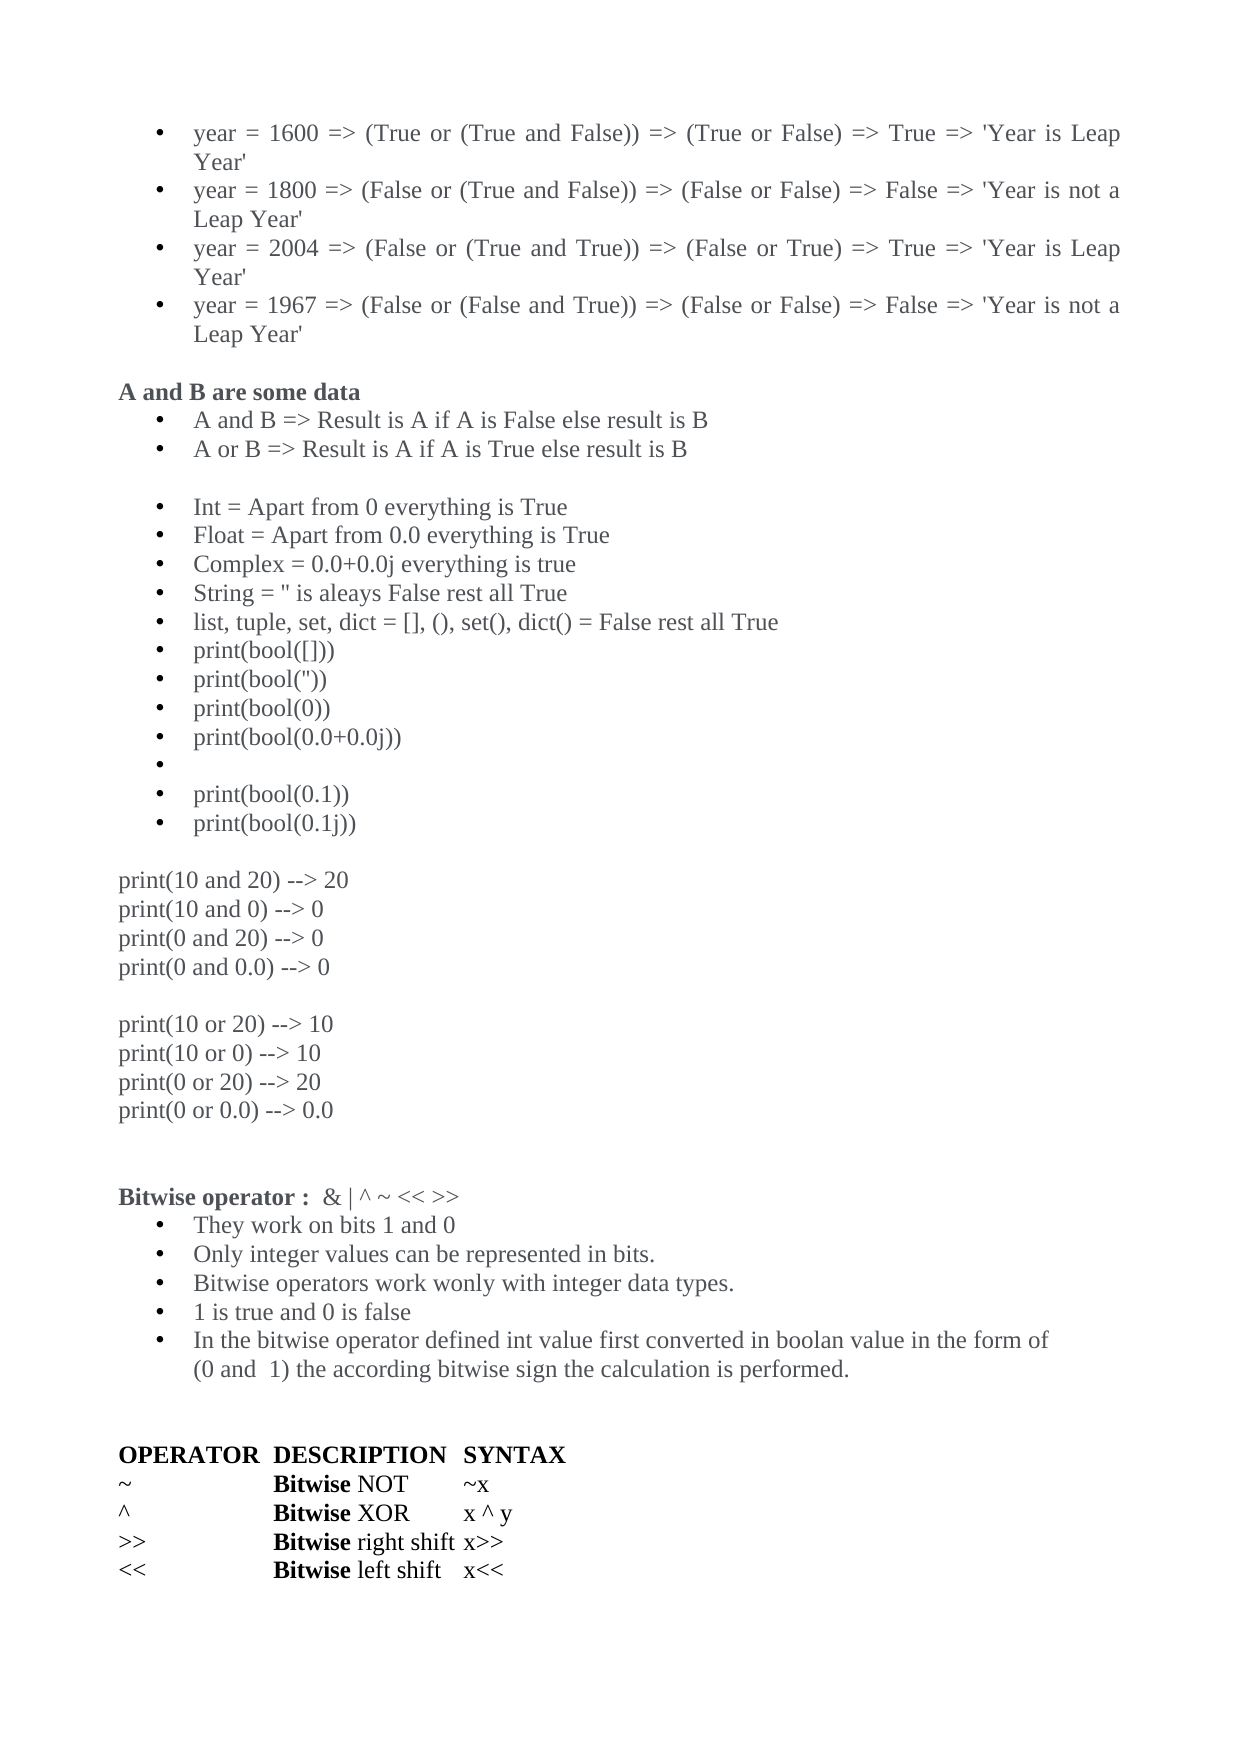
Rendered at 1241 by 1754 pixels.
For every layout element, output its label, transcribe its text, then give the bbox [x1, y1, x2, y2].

list Only integer values can be represented in bits. [156, 1239, 1122, 1268]
list String = '' is aleays False rest all True [156, 578, 1122, 607]
list Complex = 0.0+0.0j everything is true [156, 549, 1122, 578]
table_cell x ^ y [463, 1498, 583, 1527]
list year = 1800 => (False or (True and False)) => (False or False) => False => 'Year is not a Leap Year' [156, 176, 1122, 233]
table_cell ^ [118, 1498, 273, 1527]
table_cell Bitwise XOR [273, 1498, 463, 1527]
list They work on bits 1 and 0 [156, 1211, 1122, 1239]
list year = 1967 => (False or (False and True)) => (False or False) => False => 'Year is not a Leap Year' [156, 291, 1122, 348]
list print(bool(0.1)) [156, 779, 1122, 808]
list year = 2004 => (False or (True and True)) => (False or True) => True => 'Year is Leap Year' [156, 233, 1122, 291]
list print(bool(0.0+0.0j)) [156, 722, 1122, 751]
text Bitwise operator : & | ^ ~ << >> [118, 1182, 1122, 1211]
list Float = Apart from 0.0 everything is True [156, 521, 1122, 549]
list In the bitwise operator defined int value first converted in boolan value in the form of [156, 1326, 1122, 1354]
text print(10 and 20) --> 20 [118, 866, 1122, 894]
text print(10 or 0) --> 10 [118, 1038, 1122, 1067]
list print(bool(0)) [156, 693, 1122, 722]
list A and B => Result is A if A is False else result is B [156, 406, 1122, 434]
table_cell x<< [463, 1556, 583, 1584]
list print(bool(0.1j)) [156, 808, 1122, 837]
table_header SYNTAX [463, 1441, 583, 1469]
table_cell << [118, 1556, 273, 1584]
list print(bool([])) [156, 636, 1122, 664]
table_cell ~x [463, 1469, 583, 1498]
list 1 is true and 0 is false [156, 1297, 1122, 1326]
text print(10 and 0) --> 0 [118, 894, 1122, 923]
list list, tuple, set, dict = [], (), set(), dict() = False rest all True [156, 607, 1122, 636]
table_cell >> [118, 1527, 273, 1556]
table_header OPERATOR [118, 1441, 273, 1469]
list Int = Apart from 0 everything is True [156, 492, 1122, 521]
text print(0 and 20) --> 0 [118, 923, 1122, 952]
table_header DESCRIPTION [273, 1441, 463, 1469]
list (0 and 1) the according bitwise sign the calculation is performed. [156, 1354, 1122, 1383]
table_cell Bitwise left shift [273, 1556, 463, 1584]
text print(0 and 0.0) --> 0 [118, 952, 1122, 981]
text print(0 or 0.0) --> 0.0 [118, 1096, 1122, 1124]
text A and B are some data [118, 377, 1122, 406]
text print(10 or 20) --> 10 [118, 1009, 1122, 1038]
list A or B => Result is A if A is True else result is B [156, 434, 1122, 463]
text print(0 or 20) --> 20 [118, 1067, 1122, 1096]
table_cell x>> [463, 1527, 583, 1556]
table_cell Bitwise NOT [273, 1469, 463, 1498]
list print(bool('')) [156, 664, 1122, 693]
table_cell ~ [118, 1469, 273, 1498]
table_cell Bitwise right shift [273, 1527, 463, 1556]
list year = 1600 => (True or (True and False)) => (True or False) => True => 'Year is Leap Year' [156, 118, 1122, 176]
list Bitwise operators work wonly with integer data types. [156, 1268, 1122, 1297]
